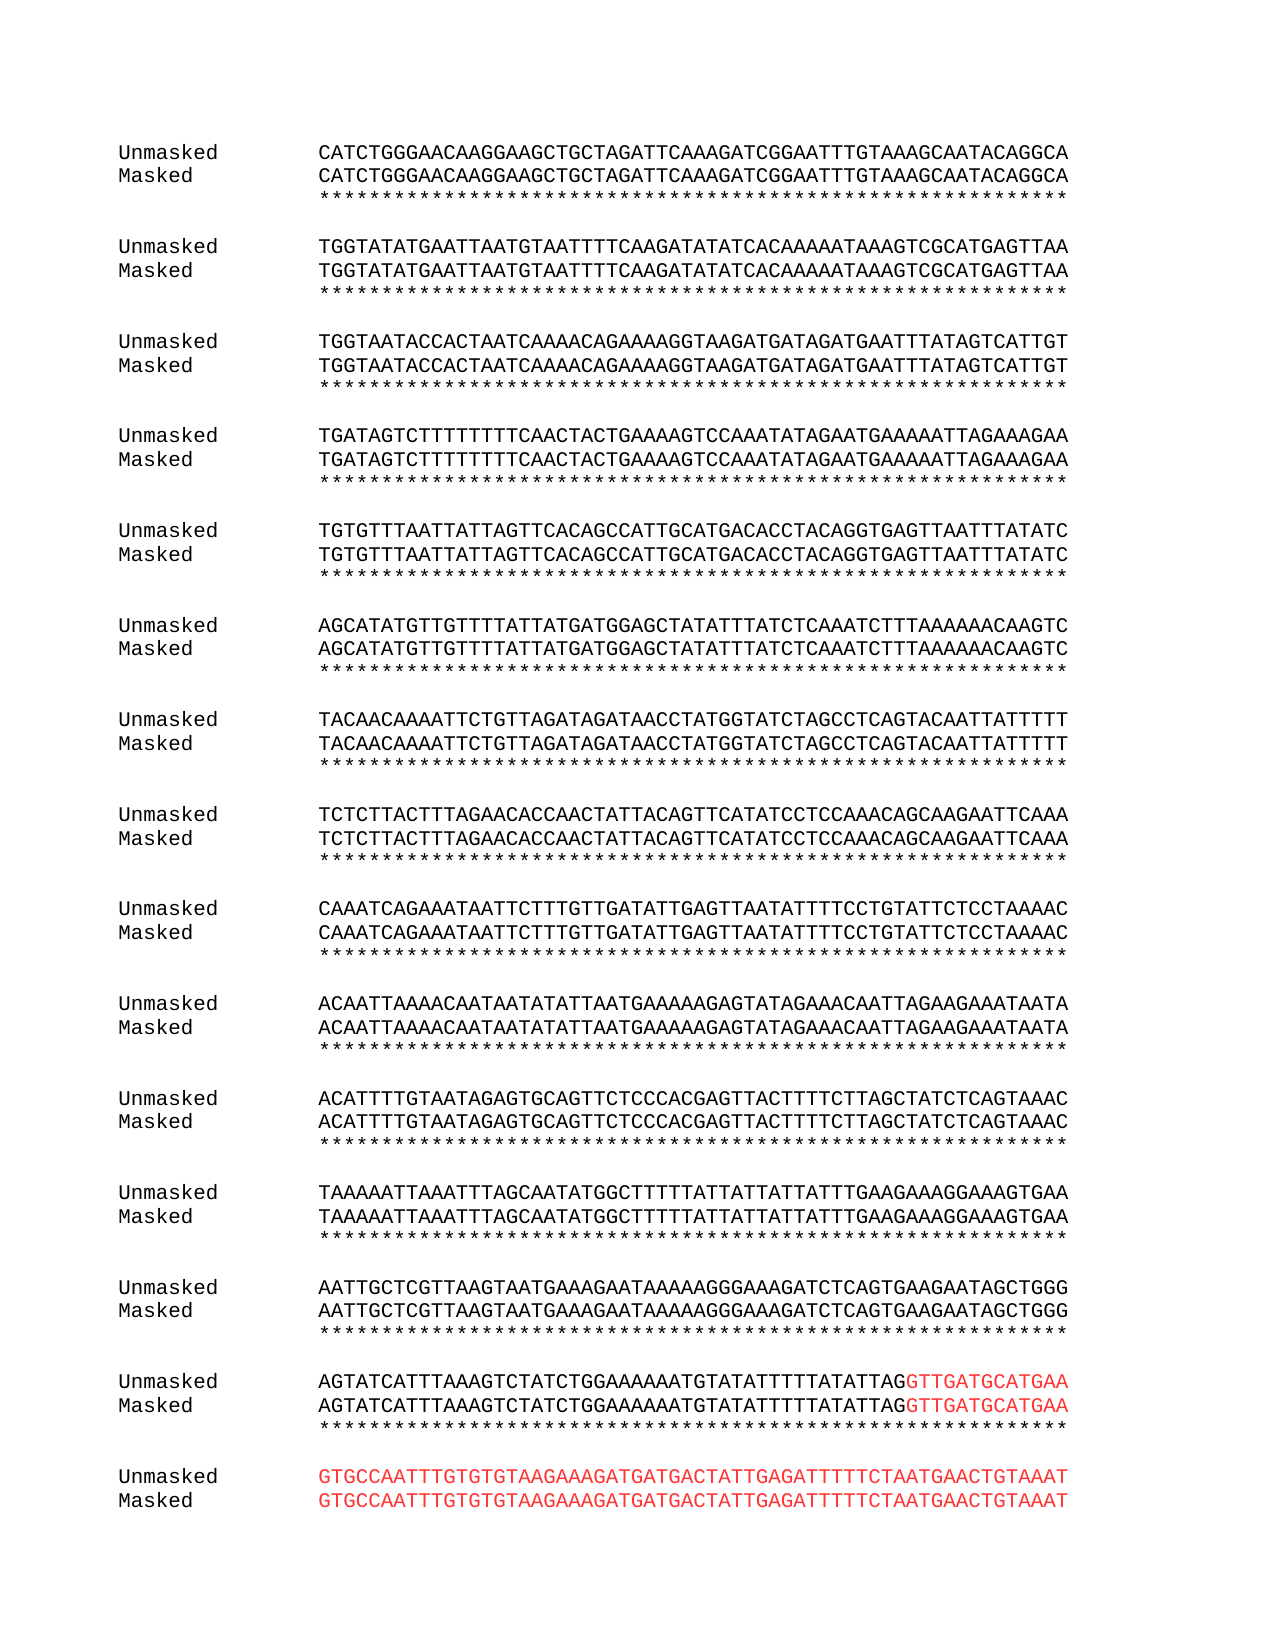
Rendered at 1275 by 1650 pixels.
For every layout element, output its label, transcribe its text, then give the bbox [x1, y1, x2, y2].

text Unmasked AGCATATGTTGTTTTATTATGATGGAGCTATATTTATCTCAAATCTTTAAAAAACAAGTC [118, 615, 1157, 638]
text ************************************************************ [118, 946, 1157, 969]
text ************************************************************ [118, 1419, 1157, 1442]
text ************************************************************ [118, 1135, 1157, 1158]
text Masked ACAATTAAAACAATAATATATTAATGAAAAAGAGTATAGAAACAATTAGAAGAAATAATA [118, 1017, 1157, 1040]
text ************************************************************ [118, 567, 1157, 591]
text ************************************************************ [118, 757, 1157, 780]
text Masked ACATTTTGTAATAGAGTGCAGTTCTCCCACGAGTTACTTTTCTTAGCTATCTCAGTAAAC [118, 1111, 1157, 1135]
text Unmasked AGTATCATTTAAAGTCTATCTGGAAAAAATGTATATTTTTATATTAGGTTGATGCATGAA [118, 1371, 1157, 1395]
text Unmasked CATCTGGGAACAAGGAAGCTGCTAGATTCAAAGATCGGAATTTGTAAAGCAATACAGGCA [118, 142, 1157, 165]
text Masked GTGCCAATTTGTGTGTAAGAAAGATGATGACTATTGAGATTTTTCTAATGAACTGTAAAT [118, 1489, 1157, 1513]
text ************************************************************ [118, 473, 1157, 496]
text Unmasked CAAATCAGAAATAATTCTTTGTTGATATTGAGTTAATATTTTCCTGTATTCTCCTAAAAC [118, 898, 1157, 922]
text Masked TACAACAAAATTCTGTTAGATAGATAACCTATGGTATCTAGCCTCAGTACAATTATTTTT [118, 733, 1157, 757]
text Unmasked ACATTTTGTAATAGAGTGCAGTTCTCCCACGAGTTACTTTTCTTAGCTATCTCAGTAAAC [118, 1088, 1157, 1111]
text Masked AATTGCTCGTTAAGTAATGAAAGAATAAAAAGGGAAAGATCTCAGTGAAGAATAGCTGGG [118, 1300, 1157, 1324]
text ************************************************************ [118, 189, 1157, 213]
text Unmasked GTGCCAATTTGTGTGTAAGAAAGATGATGACTATTGAGATTTTTCTAATGAACTGTAAAT [118, 1466, 1157, 1489]
text Masked TGTGTTTAATTATTAGTTCACAGCCATTGCATGACACCTACAGGTGAGTTAATTTATATC [118, 544, 1157, 567]
text Unmasked TAAAAATTAAATTTAGCAATATGGCTTTTTATTATTATTATTTGAAGAAAGGAAAGTGAA [118, 1182, 1157, 1206]
text ************************************************************ [118, 1324, 1157, 1348]
text Masked AGCATATGTTGTTTTATTATGATGGAGCTATATTTATCTCAAATCTTTAAAAAACAAGTC [118, 638, 1157, 662]
text Unmasked TACAACAAAATTCTGTTAGATAGATAACCTATGGTATCTAGCCTCAGTACAATTATTTTT [118, 709, 1157, 733]
text Masked CAAATCAGAAATAATTCTTTGTTGATATTGAGTTAATATTTTCCTGTATTCTCCTAAAAC [118, 922, 1157, 946]
text ************************************************************ [118, 1040, 1157, 1064]
text Unmasked TGGTATATGAATTAATGTAATTTTCAAGATATATCACAAAAATAAAGTCGCATGAGTTAA [118, 236, 1157, 260]
text Unmasked TGTGTTTAATTATTAGTTCACAGCCATTGCATGACACCTACAGGTGAGTTAATTTATATC [118, 520, 1157, 544]
text Masked TGATAGTCTTTTTTTTCAACTACTGAAAAGTCCAAATATAGAATGAAAAATTAGAAAGAA [118, 449, 1157, 473]
text Unmasked TGATAGTCTTTTTTTTCAACTACTGAAAAGTCCAAATATAGAATGAAAAATTAGAAAGAA [118, 426, 1157, 449]
text ************************************************************ [118, 662, 1157, 686]
text Masked AGTATCATTTAAAGTCTATCTGGAAAAAATGTATATTTTTATATTAGGTTGATGCATGAA [118, 1395, 1157, 1419]
text Unmasked TCTCTTACTTTAGAACACCAACTATTACAGTTCATATCCTCCAAACAGCAAGAATTCAAA [118, 804, 1157, 827]
text Masked TAAAAATTAAATTTAGCAATATGGCTTTTTATTATTATTATTTGAAGAAAGGAAAGTGAA [118, 1206, 1157, 1229]
text Unmasked ACAATTAAAACAATAATATATTAATGAAAAAGAGTATAGAAACAATTAGAAGAAATAATA [118, 993, 1157, 1017]
text Masked TCTCTTACTTTAGAACACCAACTATTACAGTTCATATCCTCCAAACAGCAAGAATTCAAA [118, 827, 1157, 851]
text ************************************************************ [118, 284, 1157, 307]
text Unmasked AATTGCTCGTTAAGTAATGAAAGAATAAAAAGGGAAAGATCTCAGTGAAGAATAGCTGGG [118, 1277, 1157, 1300]
text Unmasked TGGTAATACCACTAATCAAAACAGAAAAGGTAAGATGATAGATGAATTTATAGTCATTGT [118, 331, 1157, 354]
text ************************************************************ [118, 378, 1157, 402]
text Masked TGGTAATACCACTAATCAAAACAGAAAAGGTAAGATGATAGATGAATTTATAGTCATTGT [118, 354, 1157, 378]
text ************************************************************ [118, 851, 1157, 875]
text Masked CATCTGGGAACAAGGAAGCTGCTAGATTCAAAGATCGGAATTTGTAAAGCAATACAGGCA [118, 165, 1157, 189]
text ************************************************************ [118, 1229, 1157, 1253]
text Masked TGGTATATGAATTAATGTAATTTTCAAGATATATCACAAAAATAAAGTCGCATGAGTTAA [118, 260, 1157, 284]
